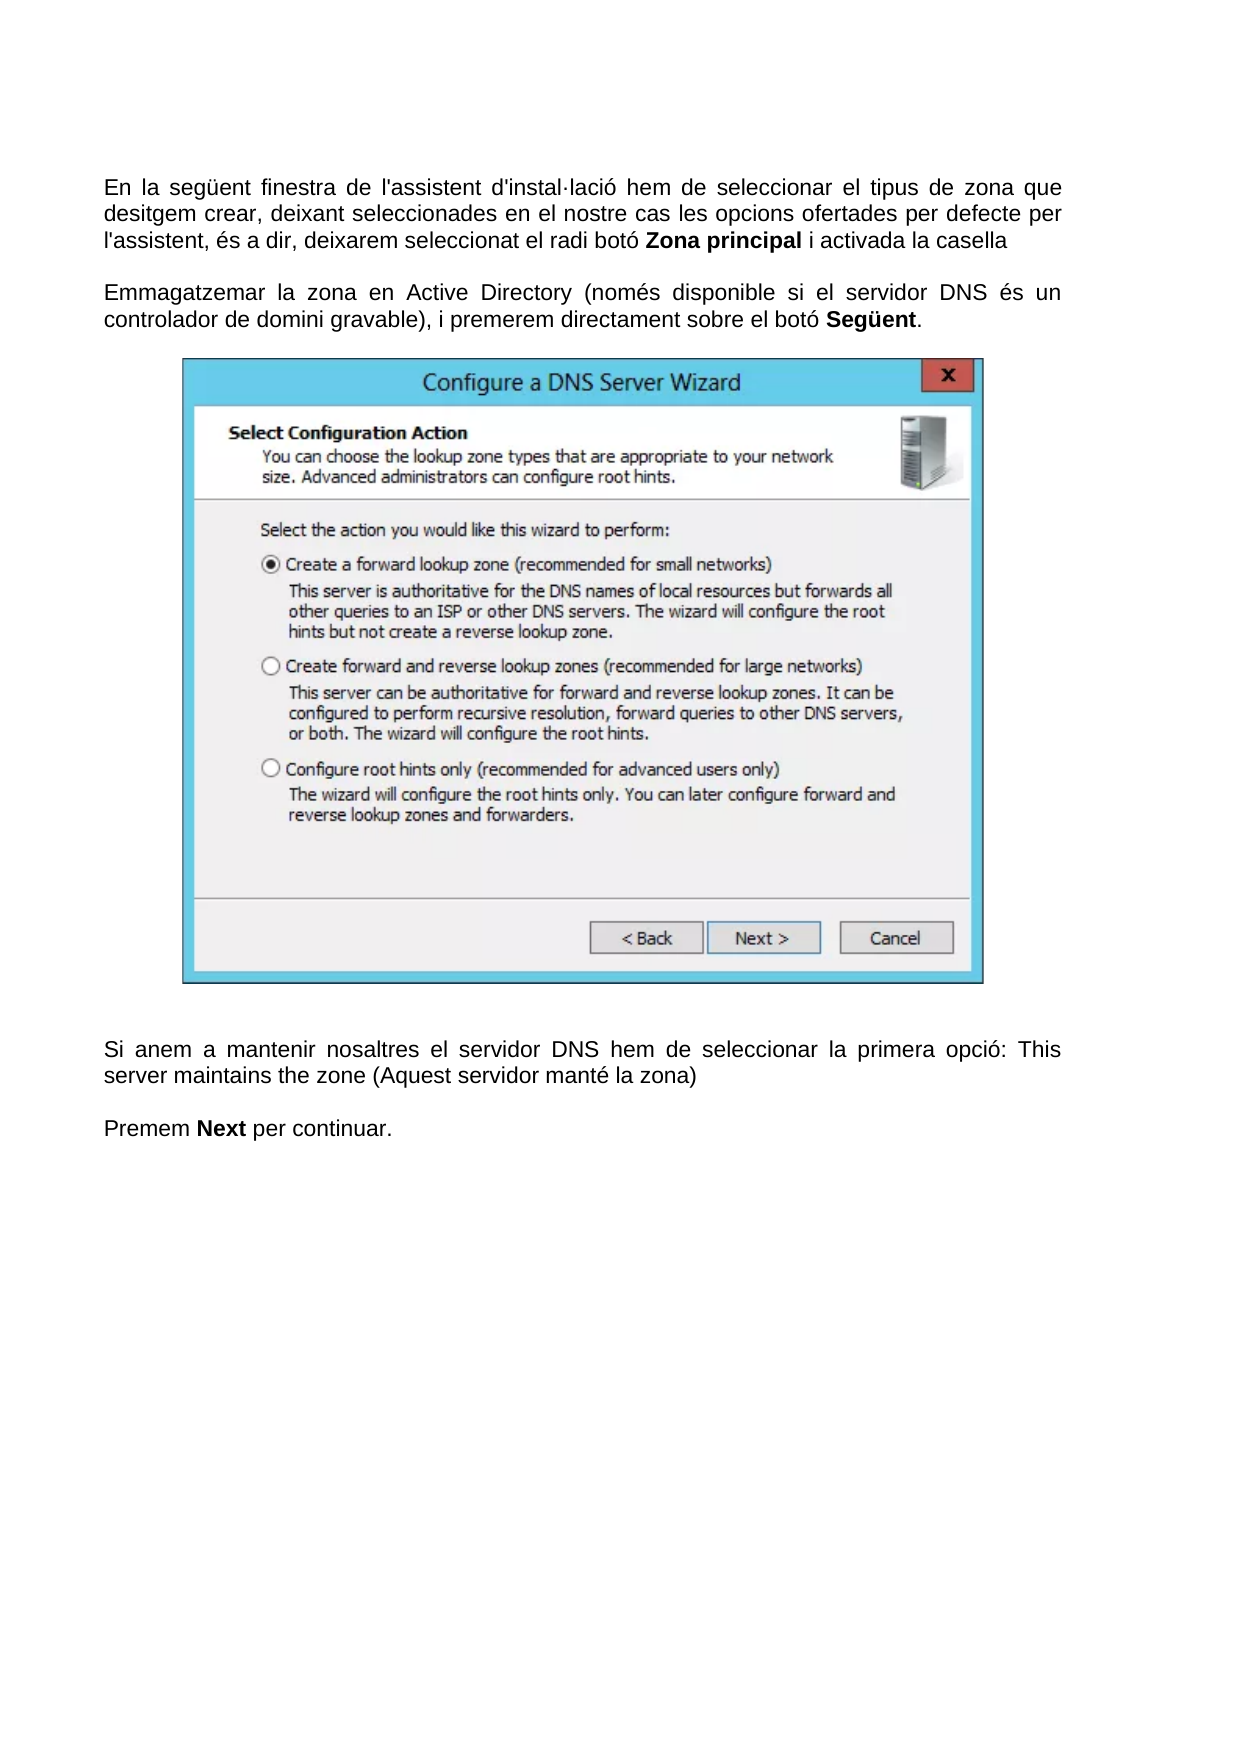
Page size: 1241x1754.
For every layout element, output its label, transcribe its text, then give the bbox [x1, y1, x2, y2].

picture [182, 358, 984, 984]
text Si anem a mantenir nosaltres el servidor DNS hem de seleccionar la primera opció: This server maintains the zone (Aquest servidor manté la zona) [103, 1036, 1063, 1089]
text Premem Next per continuar. [103, 1115, 1063, 1142]
text Emmagatzemar la zona en Active Directory (només disponible si el servidor DNS és un controlador de domini gravable), i premerem directament sobre el botó Següent. [103, 279, 1063, 332]
text En la següent finestra de l'assistent d'instal·lació hem de seleccionar el tipus de zona que desitgem crear, deixant seleccionades en el nostre cas les opcions ofertades per defecte per l'assistent, és a dir, deixarem seleccionat el radi botó Zona principal i activada la casella [103, 174, 1063, 253]
